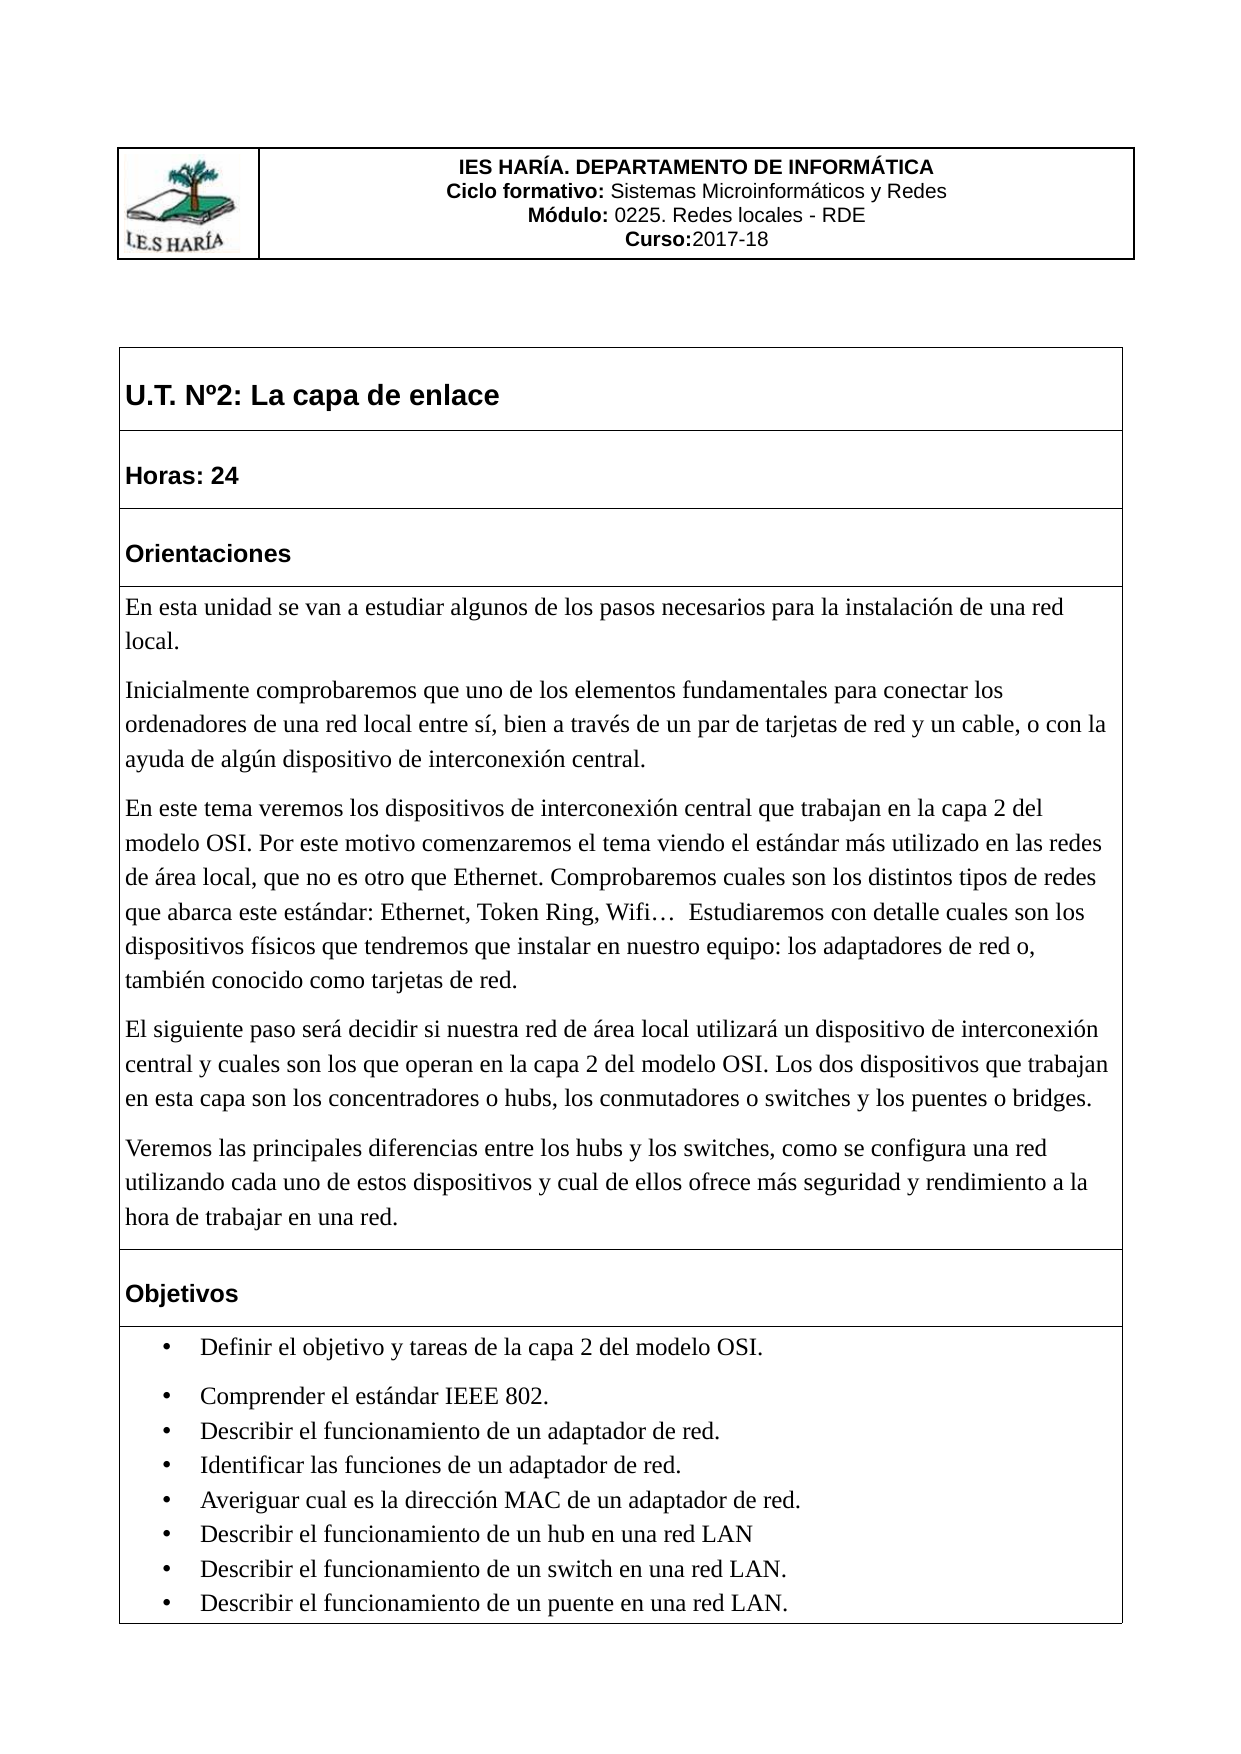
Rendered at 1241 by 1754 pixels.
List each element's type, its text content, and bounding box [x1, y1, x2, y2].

table_cell En esta unidad se van a estudiar algunos de los pasos necesarios para la instalación de una red local. Inicialmente comprobaremos que uno de los elementos fundamentales para conectar los ordenadores de una red local entre sí, bien a través de un par de tarjetas de red y un cable, o con la ayuda de algún dispositivo de interconexión central. En este tema veremos los dispositivos de interconexión central que trabajan en la capa 2 del modelo OSI. Por este motivo comenzaremos el tema viendo el estándar más utilizado en las redes de área local, que no es otro que Ethernet. Comprobaremos cuales son los distintos tipos de redes que abarca este estándar: Ethernet, Token Ring, Wifi… Estudiaremos con detalle cuales son los dispositivos físicos que tendremos que instalar en nuestro equipo: los adaptadores de red o, también conocido como tarjetas de red. El siguiente paso será decidir si nuestra red de área local utilizará un dispositivo de interconexión central y cuales son los que operan en la capa 2 del modelo OSI. Los dos dispositivos que trabajan en esta capa son los concentradores o hubs, los conmutadores o switches y los puentes o bridges. Veremos las principales diferencias entre los hubs y los switches, como se configura una red utilizando cada uno de estos dispositivos y cual de ellos ofrece más seguridad y rendimiento a la hora de trabajar en una red. [120, 587, 1122, 1248]
picture [123, 154, 241, 253]
table_cell Orientaciones [120, 509, 1122, 586]
table_cell Horas: 24 [120, 431, 1122, 508]
table_header U.T. Nº2: La capa de enlace [120, 348, 1122, 430]
table_cell Definir el objetivo y tareas de la capa 2 del modelo OSI. Comprender el estándar IEEE 802. Describir el funcionamiento de un adaptador de red. Identificar las funciones de un adaptador de red. Averiguar cual es la dirección MAC de un adaptador de red. Describir el funcionamiento de un hub en una red LAN Describir el funcionamiento de un switch en una red LAN. Describir el funcionamiento de un puente en una red LAN. Diferenciar como funcionan los dominios de colisión para distintos dispositivos de interconexión. Reconocer las ventajas de un switch respecto a un hub. Distinguir los inconvenientes del uso de un hub en una red LAN. Analizar y prever el contenido de las tablas de direccionamiento MAC de los switches. [120, 1327, 1122, 1623]
table_cell Objetivos [120, 1250, 1122, 1326]
